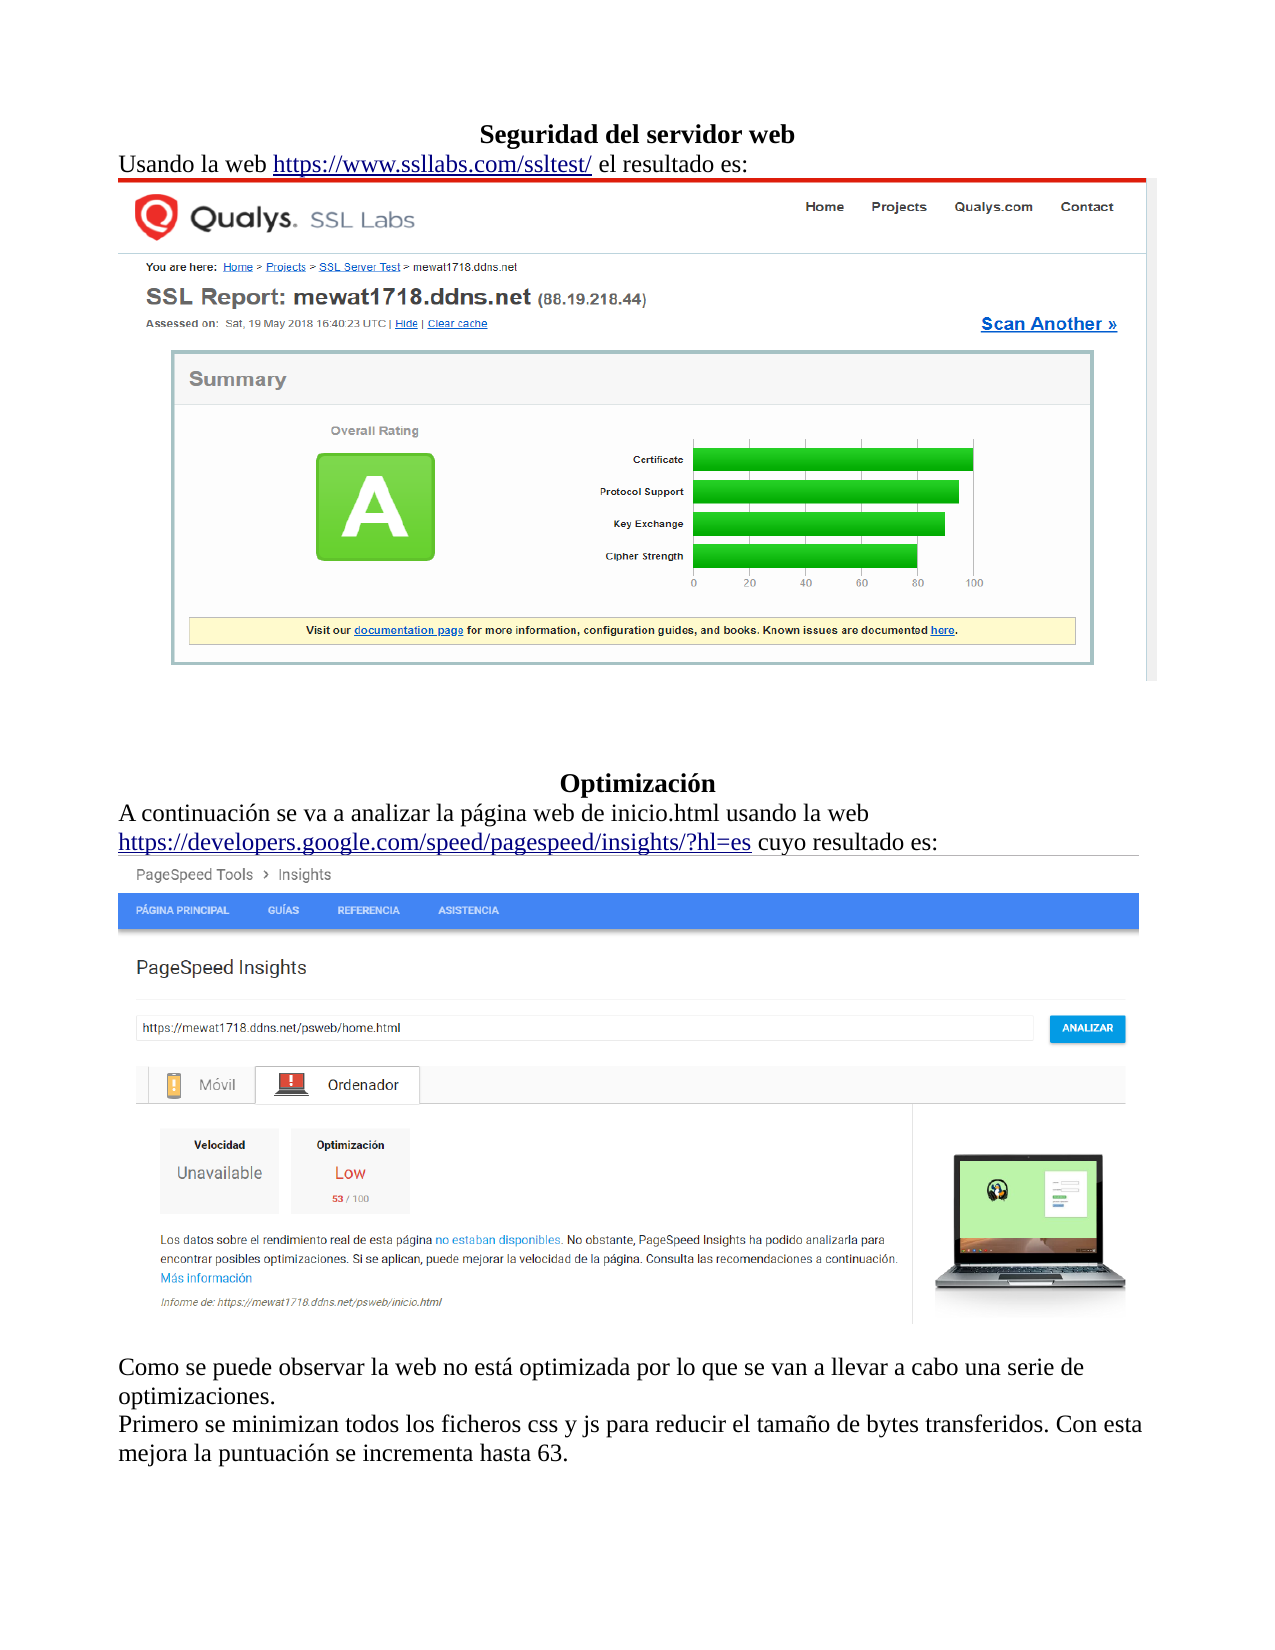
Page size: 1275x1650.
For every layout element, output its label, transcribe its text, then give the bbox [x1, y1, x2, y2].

picture [118, 855, 1157, 1324]
text Seguridad del servidor web [118, 118, 1157, 149]
text Primero se minimizan todos los ficheros css y js para reducir el tamaño de bytes transferidos. Con esta mejora la puntuación se incrementa hasta 63. [118, 1409, 1157, 1467]
text Optimización [118, 767, 1157, 798]
text A continuación se va a analizar la página web de inicio.html usando la web https://developers.google.com/speed/pagespeed/insights/?hl=es cuyo resultado es: [118, 798, 1157, 855]
text Como se puede observar la web no está optimizada por lo que se van a llevar a cabo una serie de optimizaciones. [118, 1352, 1157, 1409]
picture [118, 178, 1157, 681]
text Usando la web https://www.ssllabs.com/ssltest/ el resultado es: [118, 149, 1157, 178]
